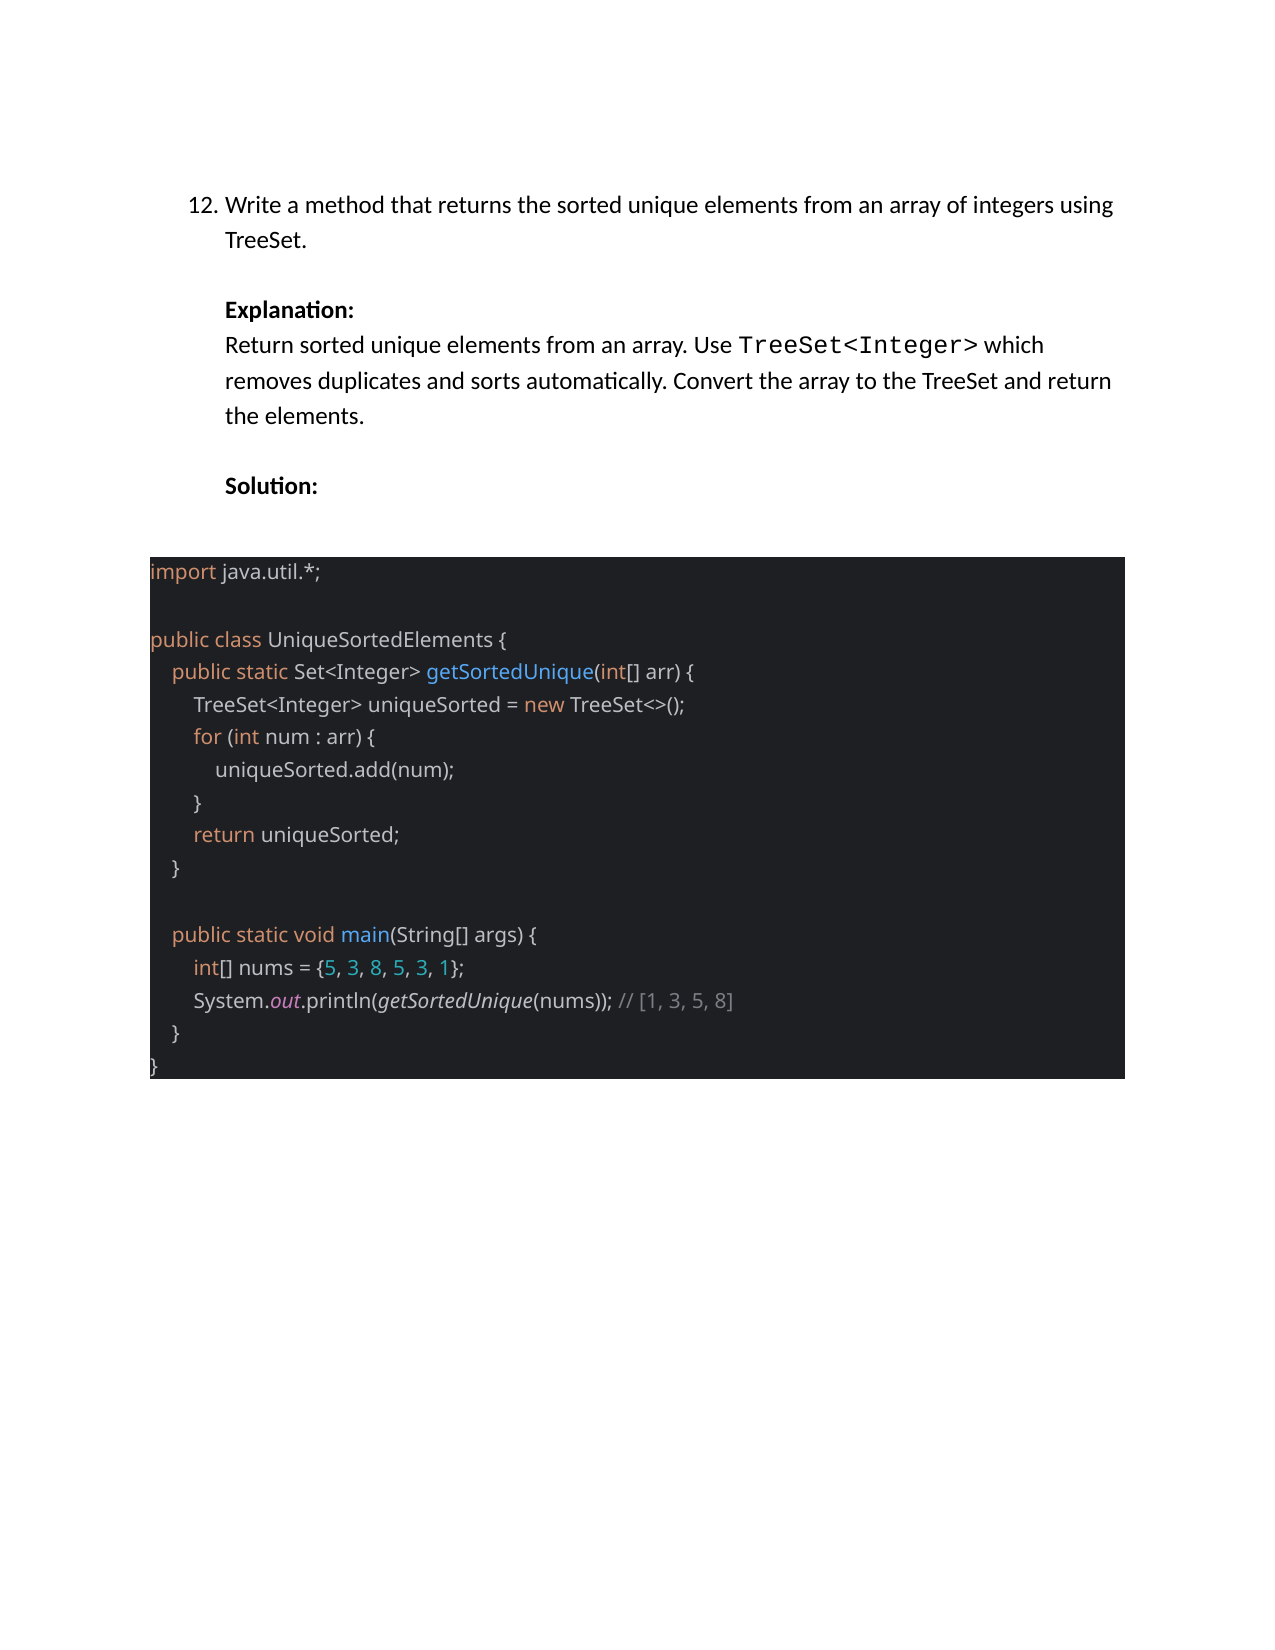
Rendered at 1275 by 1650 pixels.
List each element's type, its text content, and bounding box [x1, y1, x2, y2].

list Write a method that returns the sorted unique elements from an array of integers using TreeSet. [187, 189, 1125, 255]
list Solution: [225, 470, 1125, 501]
text import java.util.*; public class UniqueSortedElements { public static Set<Integer> getSortedUnique(int[] arr) { TreeSet<Integer> uniqueSorted = new TreeSet<>(); for (int num : arr) { uniqueSorted.add(num); } return uniqueSorted; } public static void main(String[] args) { int[] nums = {5, 3, 8, 5, 3, 1}; System.out.println(getSortedUnique(nums)); // [1, 3, 5, 8] } } [150, 557, 1125, 1079]
list Explanation: [225, 294, 1125, 325]
list Return sorted unique elements from an array. Use TreeSet<Integer> which removes duplicates and sorts automatically. Convert the array to the TreeSet and return the elements. [225, 329, 1125, 431]
